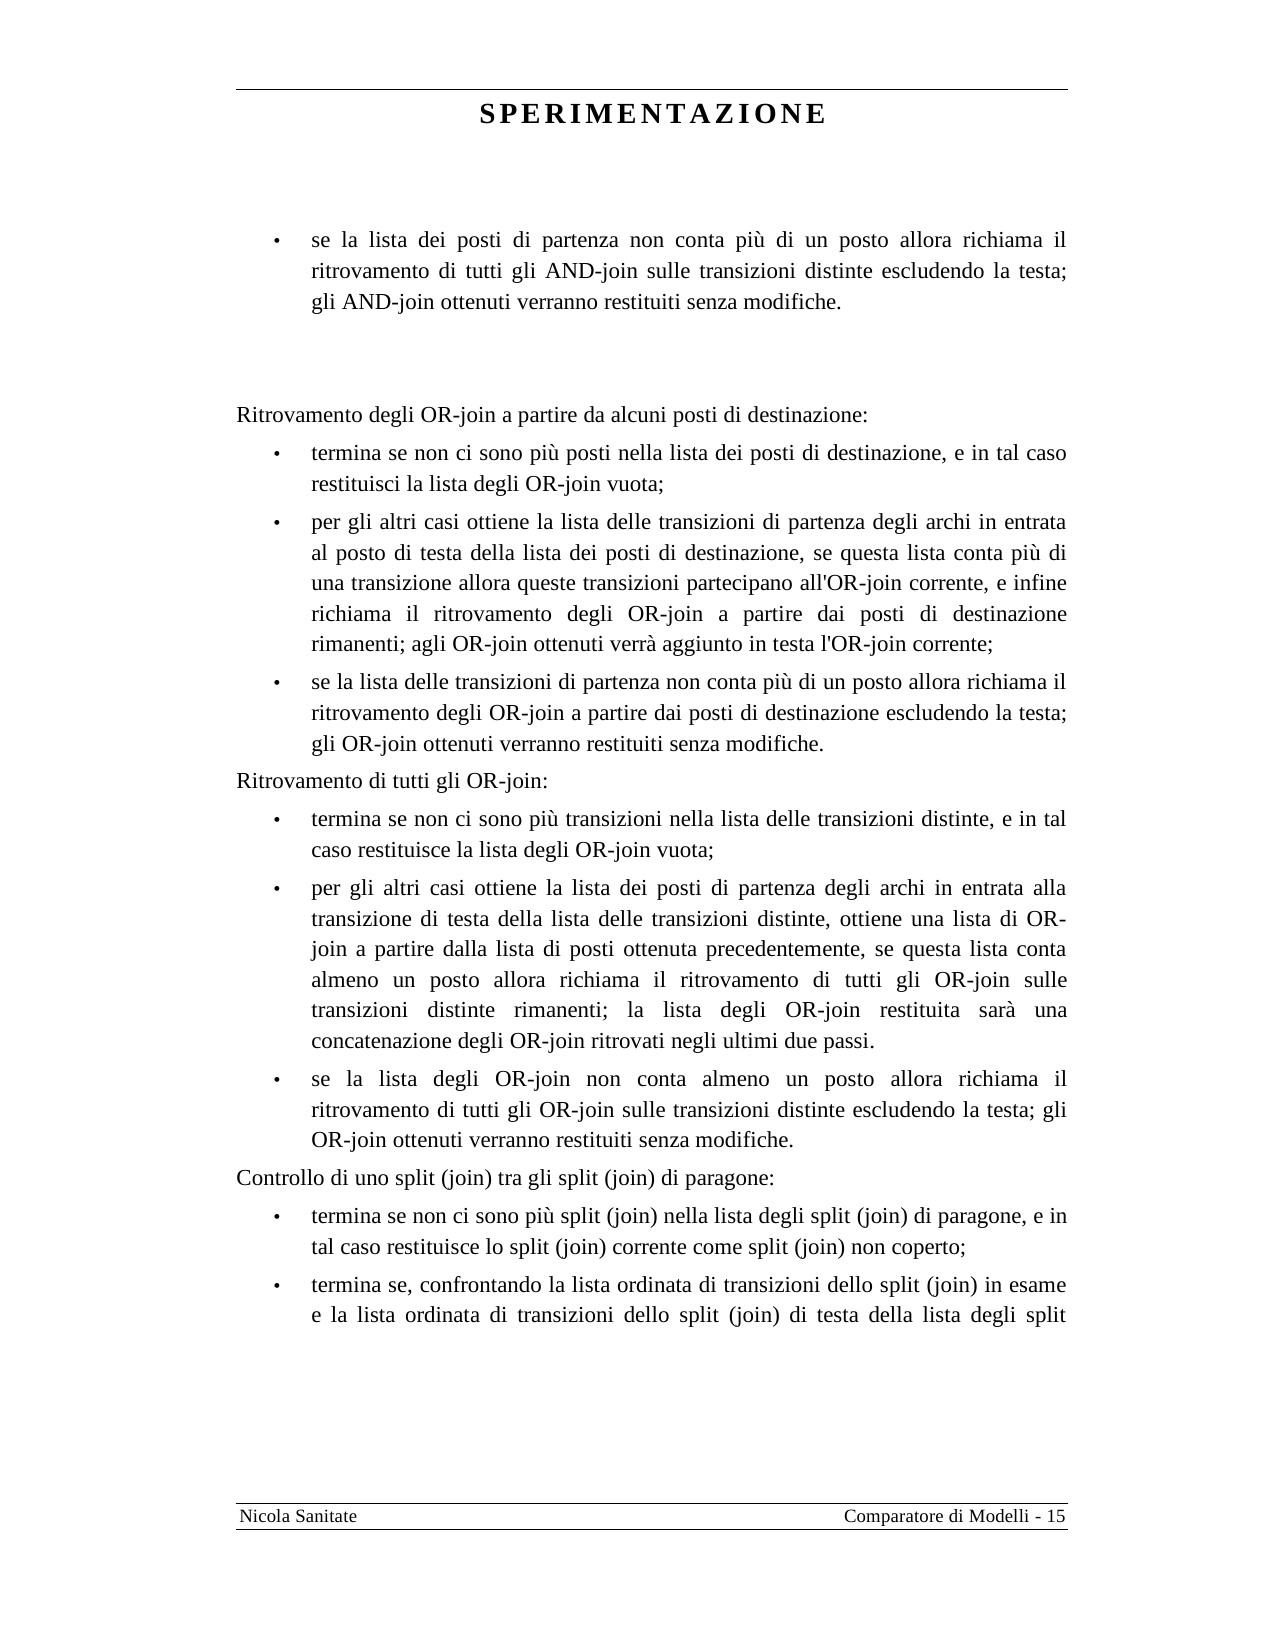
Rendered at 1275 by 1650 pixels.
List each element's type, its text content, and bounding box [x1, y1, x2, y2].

list termina se, confrontando la lista ordinata di transizioni dello split (join) in esame e la lista ordinata di transizioni dello split (join) di testa della lista degli split [274, 1272, 1068, 1328]
text Ritrovamento di tutti gli OR-join: [236, 768, 1068, 794]
list termina se non ci sono più posti nella lista dei posti di destinazione, e in tal caso restituisci la lista degli OR-join vuota; [274, 440, 1068, 496]
list per gli altri casi ottiene la lista dei posti di partenza degli archi in entrata alla transizione di testa della lista delle transizioni distinte, ottiene una lista di OR-join a partire dalla lista di posti ottenuta precedentemente, se questa lista conta almeno un posto allora richiama il ritrovamento di tutti gli OR-join sulle transizioni distinte rimanenti; la lista degli OR-join restituita sarà una concatenazione degli OR-join ritrovati negli ultimi due passi. [274, 875, 1068, 1053]
list se la lista dei posti di partenza non conta più di un posto allora richiama il ritrovamento di tutti gli AND-join sulle transizioni distinte escludendo la testa; gli AND-join ottenuti verranno restituiti senza modifiche. [274, 227, 1068, 314]
list se la lista delle transizioni di partenza non conta più di un posto allora richiama il ritrovamento degli OR-join a partire dai posti di destinazione escludendo la testa; gli OR-join ottenuti verranno restituiti senza modifiche. [274, 669, 1068, 756]
text Ritrovamento degli OR-join a partire da alcuni posti di destinazione: [236, 402, 1068, 428]
list termina se non ci sono più split (join) nella lista degli split (join) di paragone, e in tal caso restituisce lo split (join) corrente come split (join) non coperto; [274, 1203, 1068, 1259]
list se la lista degli OR-join non conta almeno un posto allora richiama il ritrovamento di tutti gli OR-join sulle transizioni distinte escludendo la testa; gli OR-join ottenuti verranno restituiti senza modifiche. [274, 1066, 1068, 1153]
list per gli altri casi ottiene la lista delle transizioni di partenza degli archi in entrata al posto di testa della lista dei posti di destinazione, se questa lista conta più di una transizione allora queste transizioni partecipano all'OR-join corrente, e infine richiama il ritrovamento degli OR-join a partire dai posti di destinazione rimanenti; agli OR-join ottenuti verrà aggiunto in testa l'OR-join corrente; [274, 509, 1068, 657]
text Controllo di uno split (join) tra gli split (join) di paragone: [236, 1165, 1068, 1191]
list termina se non ci sono più transizioni nella lista delle transizioni distinte, e in tal caso restituisce la lista degli OR-join vuota; [274, 806, 1068, 862]
